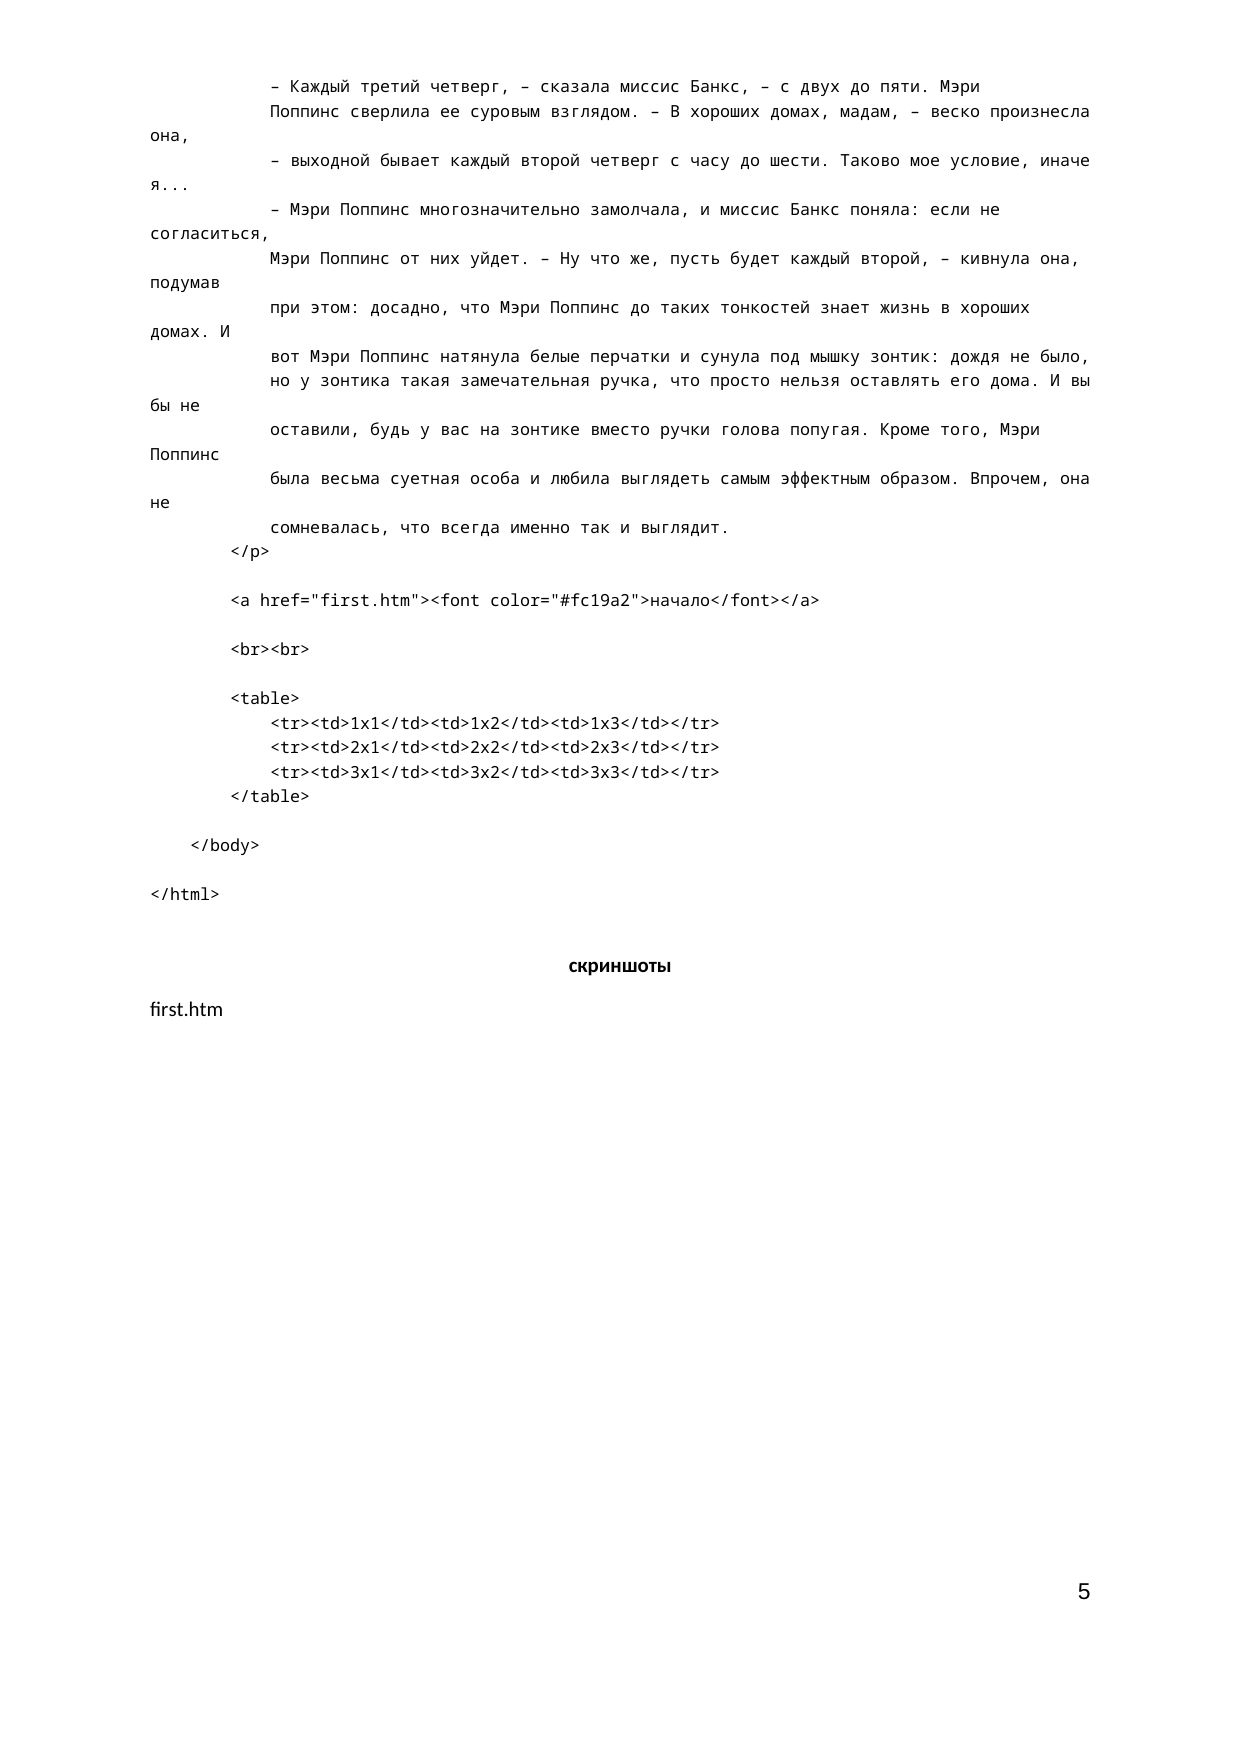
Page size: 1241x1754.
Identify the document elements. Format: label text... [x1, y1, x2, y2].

text </table> [150, 785, 1090, 808]
text – Каждый третий четверг, – сказала миссис Банкс, – с двух до пяти. Мэри [150, 75, 1090, 98]
text <tr><td>3x1</td><td>3x2</td><td>3x3</td></tr> [150, 760, 1090, 783]
text – выходной бывает каждый второй четверг с часу до шести. Таково мое условие, иначе я... [150, 148, 1090, 196]
text <tr><td>1x1</td><td>1x2</td><td>1x3</td></tr> [150, 711, 1090, 734]
text </html> [150, 883, 1090, 906]
text вот Мэри Поппинс натянула белые перчатки и сунула под мышку зонтик: дождя не было, [150, 344, 1090, 367]
text <tr><td>2x1</td><td>2x2</td><td>2x3</td></tr> [150, 736, 1090, 759]
text Поппинс сверлила ее суровым взглядом. – В хороших домах, мадам, – веско произнесла она, [150, 99, 1090, 147]
text <table> [150, 687, 1090, 710]
text но у зонтика такая замечательная ручка, что просто нельзя оставлять его дома. И вы бы не [150, 369, 1090, 416]
text сомневалась, что всегда именно так и выглядит. [150, 516, 1090, 538]
text first.htm [150, 996, 1090, 1022]
text скриншоты [150, 952, 1090, 978]
text </p> [150, 540, 1090, 563]
text <br><br> [150, 638, 1090, 661]
text оставили, будь у вас на зонтике вместо ручки голова попугая. Кроме того, Мэри Поппинс [150, 418, 1090, 465]
text была весьма суетная особа и любила выглядеть самым эффектным образом. Впрочем, она не [150, 467, 1090, 514]
text <a href="first.htm"><font color="#fc19a2">начало</font></a> [150, 589, 1090, 612]
text </body> [150, 834, 1090, 857]
text – Мэри Поппинс многозначительно замолчала, и миссис Банкс поняла: если не согласиться, [150, 197, 1090, 244]
text Мэри Поппинс от них уйдет. – Ну что же, пусть будет каждый второй, – кивнула она, подумав [150, 246, 1090, 293]
text при этом: досадно, что Мэри Поппинс до таких тонкостей знает жизнь в хороших домах. И [150, 295, 1090, 342]
